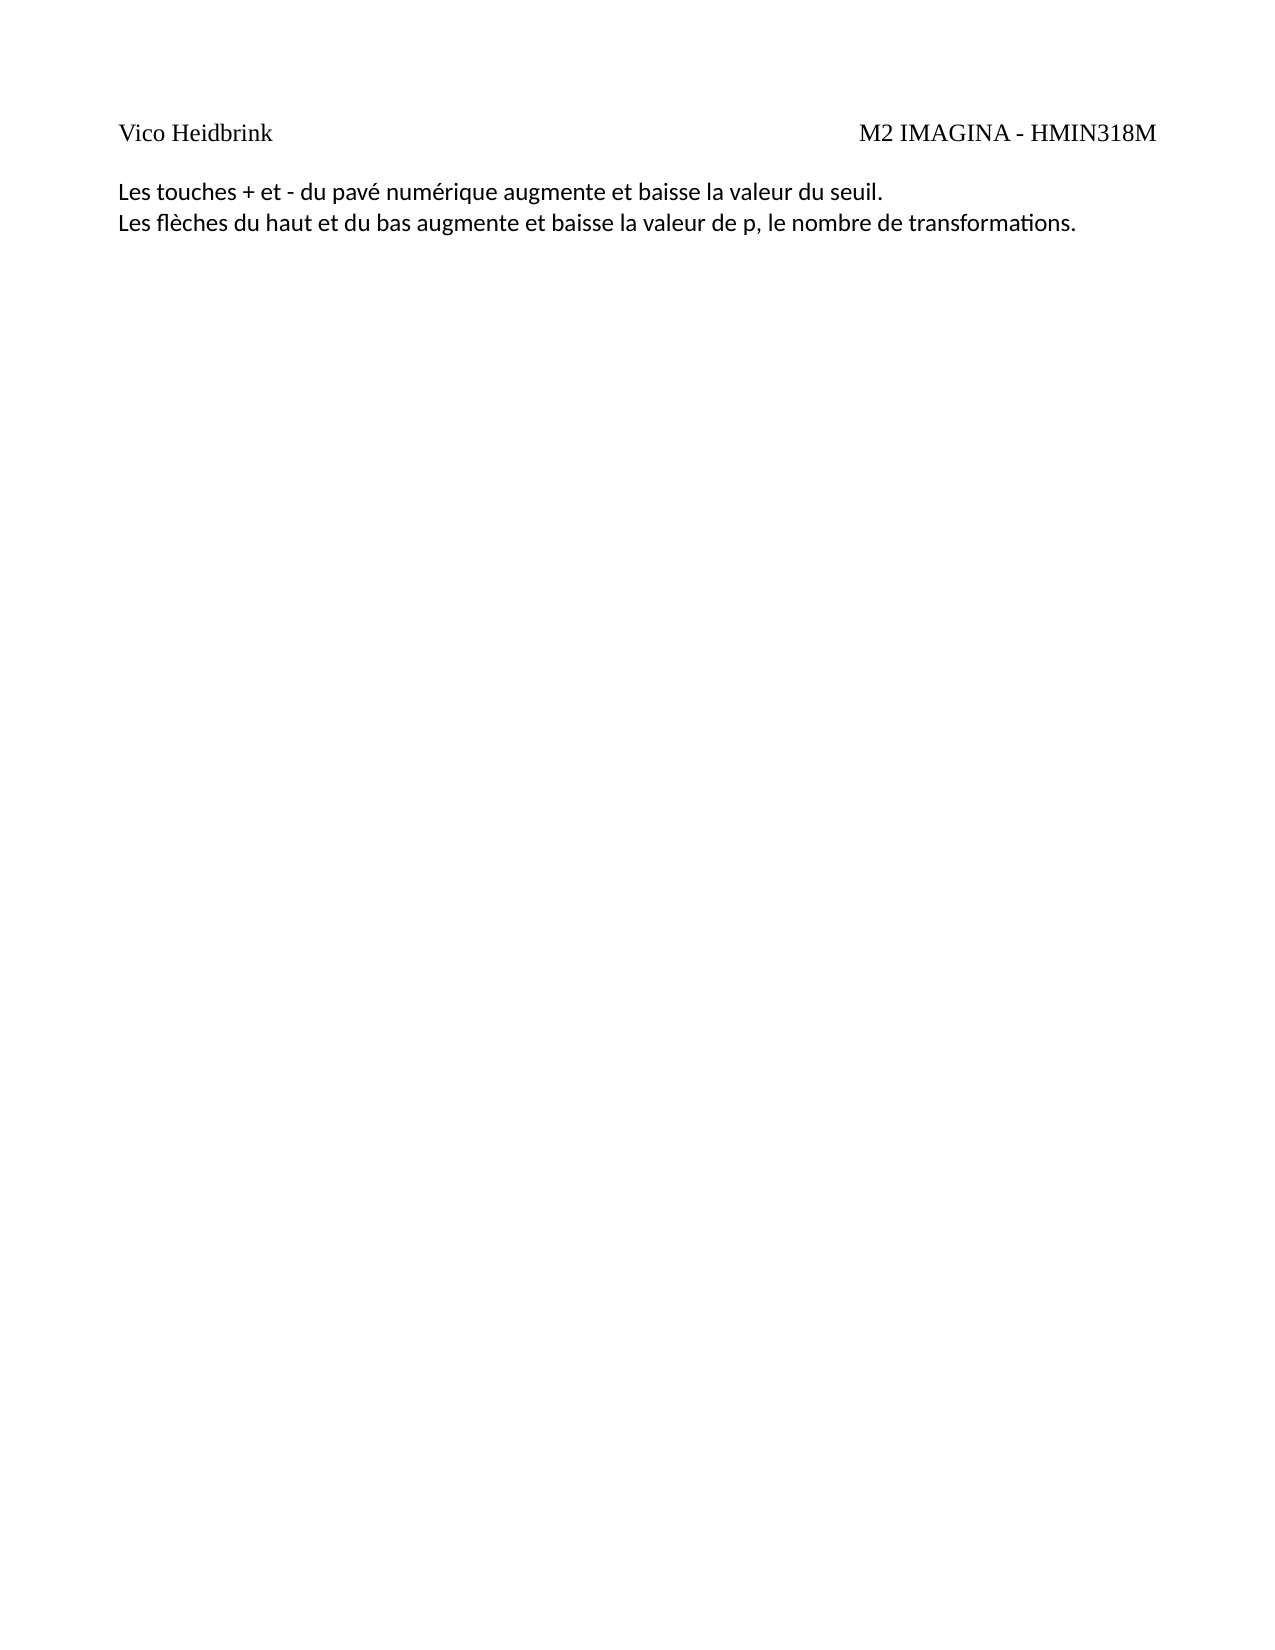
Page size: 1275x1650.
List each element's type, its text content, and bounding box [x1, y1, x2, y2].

text Les flèches du haut et du bas augmente et baisse la valeur de p, le nombre de transformations. [118, 207, 1157, 237]
text Les touches + et - du pavé numérique augmente et baisse la valeur du seuil. [118, 176, 1157, 207]
